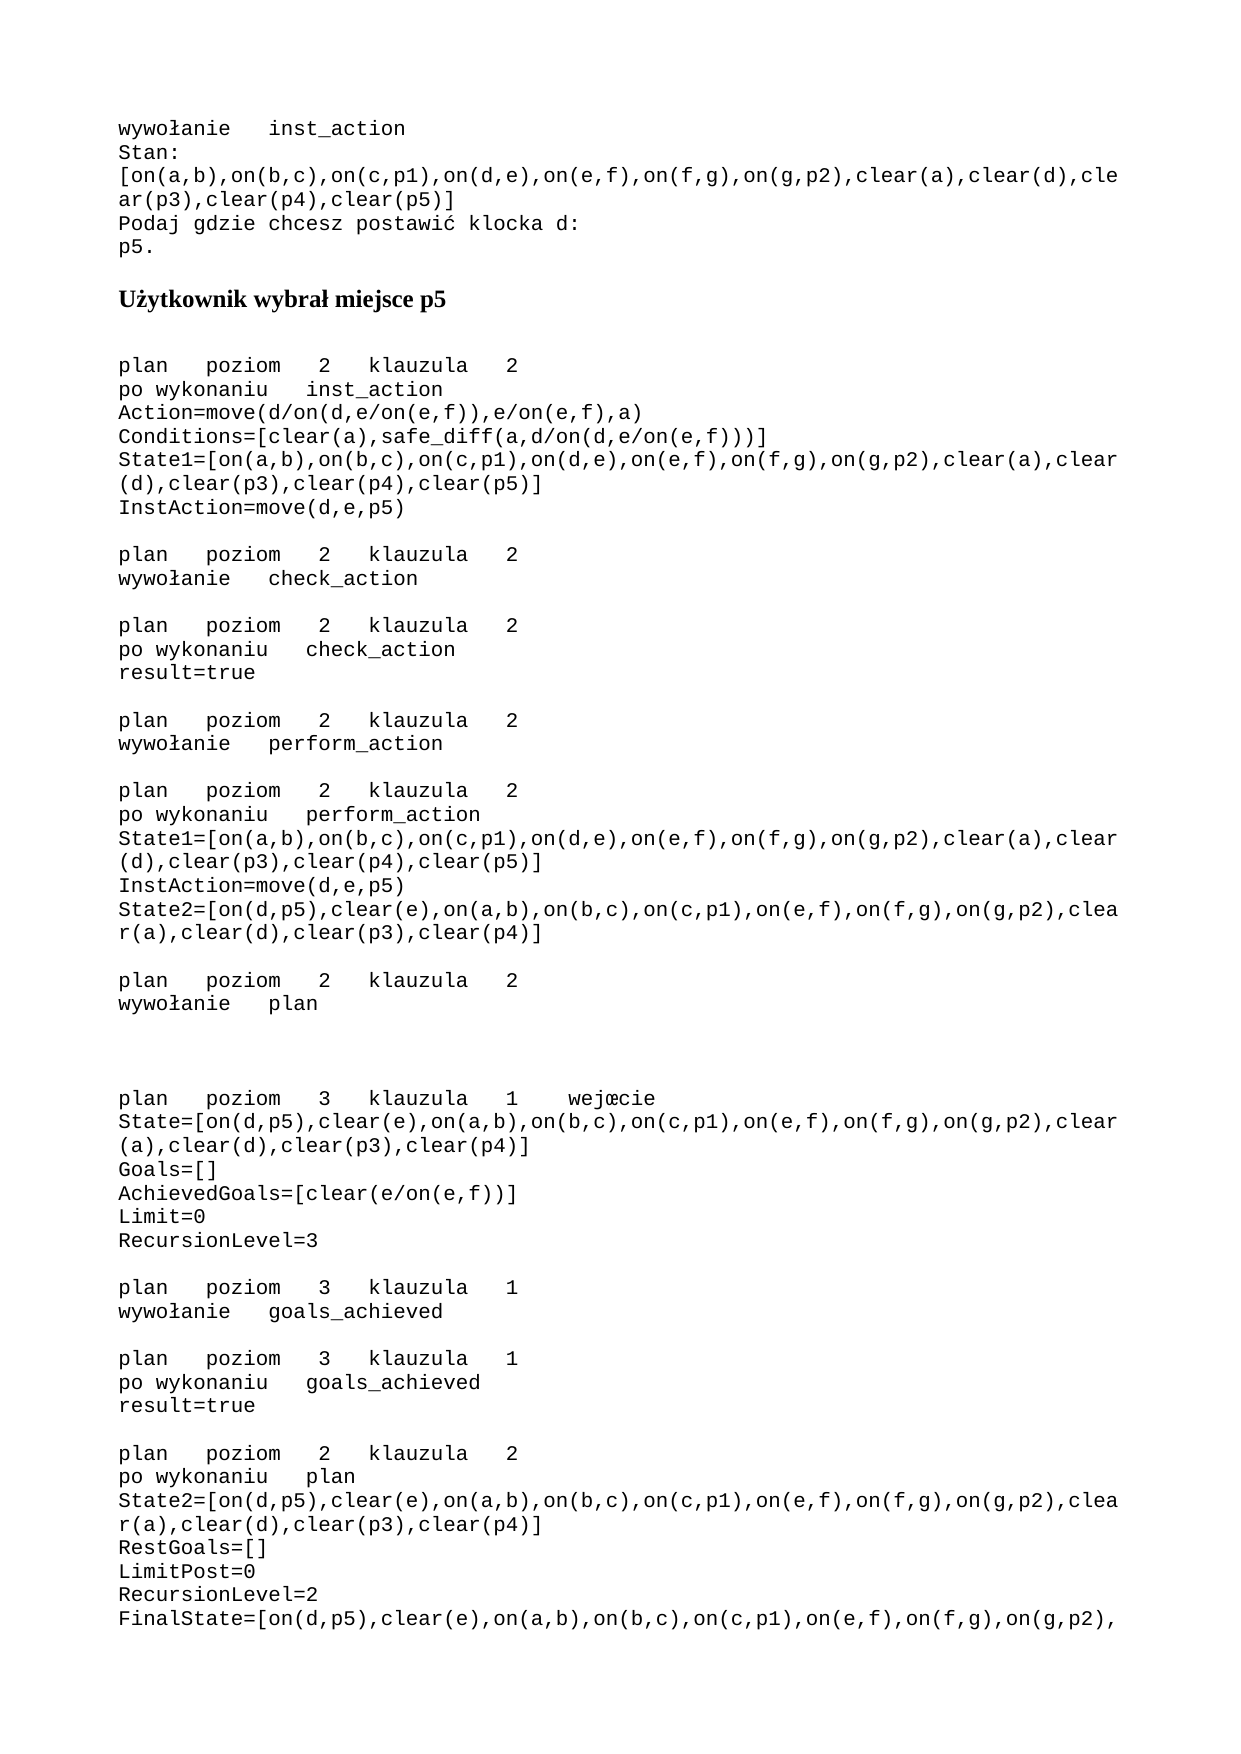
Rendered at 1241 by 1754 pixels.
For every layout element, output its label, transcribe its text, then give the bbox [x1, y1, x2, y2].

text plan poziom 3 klauzula 1 [118, 1348, 1122, 1372]
text RecursionLevel=3 [118, 1230, 1122, 1253]
text plan poziom 2 klauzula 2 [118, 1443, 1122, 1466]
text FinalState=[on(d,p5),clear(e),on(a,b),on(b,c),on(c,p1),on(e,f),on(f,g),on(g,p2), [118, 1608, 1122, 1632]
text State1=[on(a,b),on(b,c),on(c,p1),on(d,e),on(e,f),on(f,g),on(g,p2),clear(a),clear(d),clear(p3),clear(p4),clear(p5)] [118, 828, 1122, 875]
text Użytkownik wybrał miejsce p5 [118, 284, 1122, 312]
text p5. [118, 236, 1122, 260]
text plan poziom 2 klauzula 2 [118, 781, 1122, 804]
text plan poziom 2 klauzula 2 [118, 355, 1122, 378]
text State2=[on(d,p5),clear(e),on(a,b),on(b,c),on(c,p1),on(e,f),on(f,g),on(g,p2),clear(a),clear(d),clear(p3),clear(p4)] [118, 1490, 1122, 1537]
text State2=[on(d,p5),clear(e),on(a,b),on(b,c),on(c,p1),on(e,f),on(f,g),on(g,p2),clear(a),clear(d),clear(p3),clear(p4)] [118, 899, 1122, 946]
text RecursionLevel=2 [118, 1584, 1122, 1608]
text State1=[on(a,b),on(b,c),on(c,p1),on(d,e),on(e,f),on(f,g),on(g,p2),clear(a),clear(d),clear(p3),clear(p4),clear(p5)] [118, 449, 1122, 497]
text plan poziom 2 klauzula 2 [118, 544, 1122, 568]
text plan poziom 3 klauzula 1 [118, 1277, 1122, 1301]
text RestGoals=[] [118, 1537, 1122, 1561]
text Action=move(d/on(d,e/on(e,f)),e/on(e,f),a) [118, 402, 1122, 426]
text result=true [118, 662, 1122, 686]
text po wykonaniu check_action [118, 639, 1122, 662]
text Podaj gdzie chcesz postawić klocka d: [118, 213, 1122, 236]
text wywołanie perform_action [118, 733, 1122, 757]
text Stan: [on(a,b),on(b,c),on(c,p1),on(d,e),on(e,f),on(f,g),on(g,p2),clear(a),clear(d),clear(p3),clear(p4),clear(p5)] [118, 142, 1122, 213]
text result=true [118, 1395, 1122, 1419]
text po wykonaniu goals_achieved [118, 1372, 1122, 1395]
text wywołanie inst_action [118, 118, 1122, 142]
text wywołanie check_action [118, 568, 1122, 591]
text Conditions=[clear(a),safe_diff(a,d/on(d,e/on(e,f)))] [118, 426, 1122, 449]
text po wykonaniu perform_action [118, 804, 1122, 828]
text AchievedGoals=[clear(e/on(e,f))] [118, 1182, 1122, 1206]
text plan poziom 2 klauzula 2 [118, 709, 1122, 733]
text plan poziom 2 klauzula 2 [118, 615, 1122, 639]
text plan poziom 2 klauzula 2 [118, 970, 1122, 993]
text wywołanie goals_achieved [118, 1301, 1122, 1324]
text State=[on(d,p5),clear(e),on(a,b),on(b,c),on(c,p1),on(e,f),on(f,g),on(g,p2),clear(a),clear(d),clear(p3),clear(p4)] [118, 1112, 1122, 1159]
text Limit=0 [118, 1206, 1122, 1230]
text InstAction=move(d,e,p5) [118, 497, 1122, 520]
text plan poziom 3 klauzula 1 wejœcie [118, 1088, 1122, 1112]
text InstAction=move(d,e,p5) [118, 875, 1122, 899]
text wywołanie plan [118, 993, 1122, 1017]
text po wykonaniu inst_action [118, 378, 1122, 402]
text po wykonaniu plan [118, 1466, 1122, 1490]
text LimitPost=0 [118, 1561, 1122, 1584]
text Goals=[] [118, 1159, 1122, 1182]
